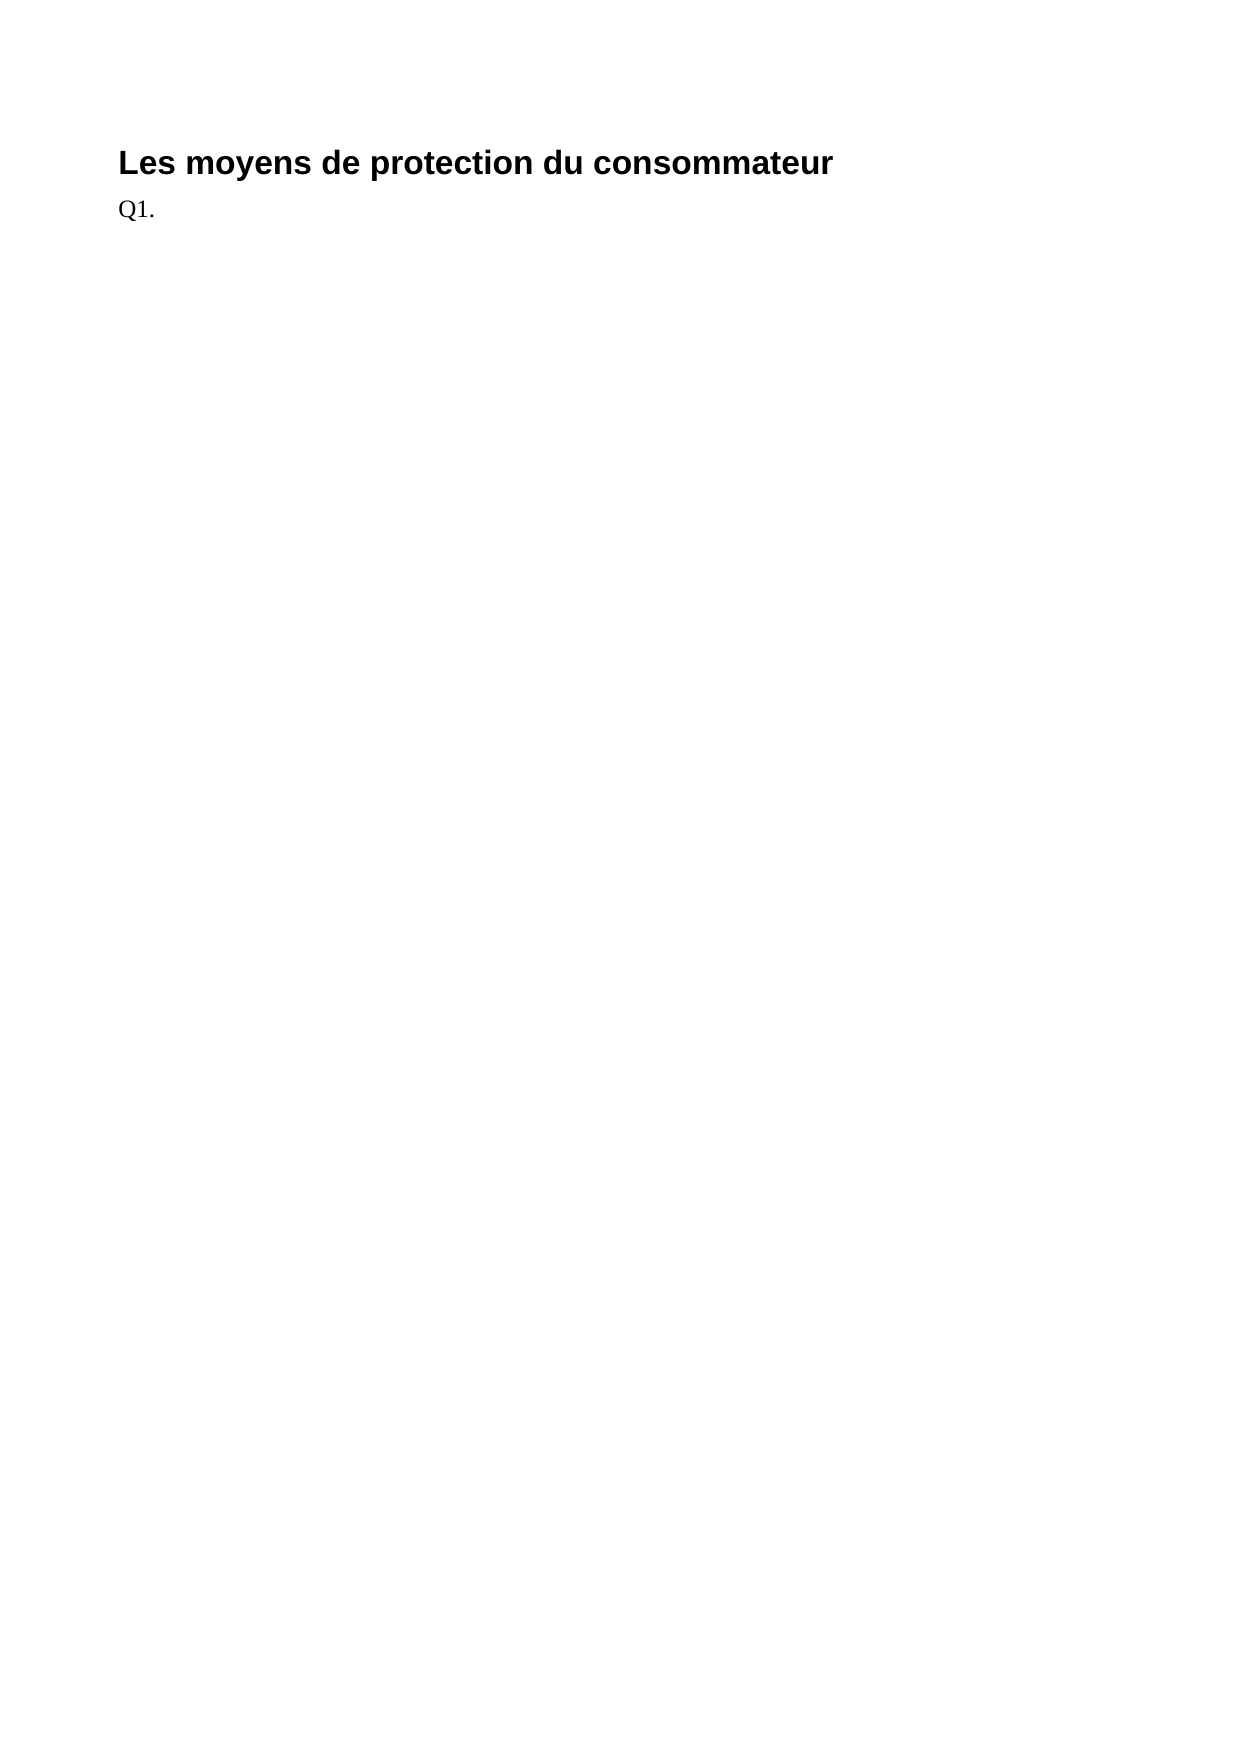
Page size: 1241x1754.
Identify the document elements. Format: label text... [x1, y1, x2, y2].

text Q1. [118, 194, 1122, 223]
subtitle Les moyens de protection du consommateur [118, 143, 1122, 182]
